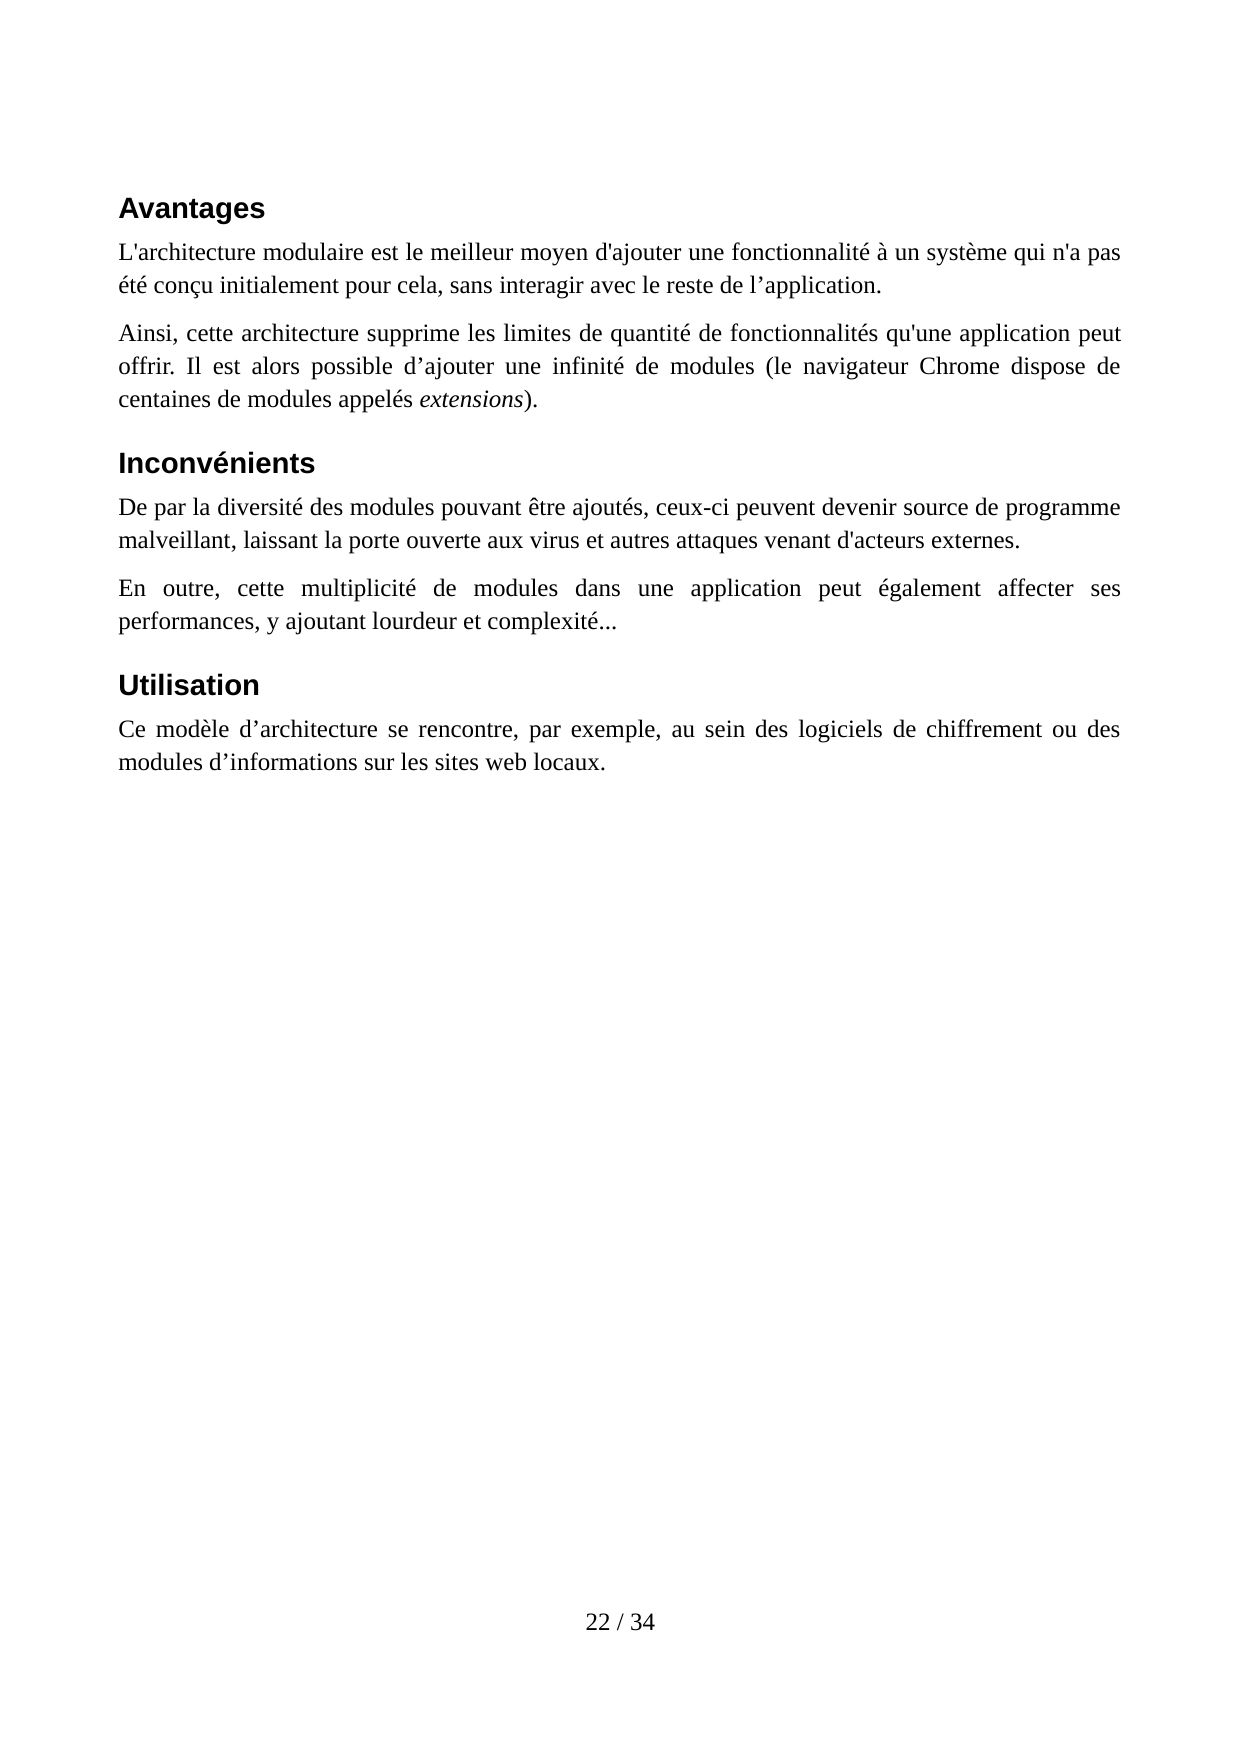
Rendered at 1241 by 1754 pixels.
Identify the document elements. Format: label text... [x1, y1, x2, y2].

text Ainsi, cette architecture supprime les limites de quantité de fonctionnalités qu'une application peut offrir. Il est alors possible d’ajouter une infinité de modules (le navigateur Chrome dispose de centaines de modules appelés extensions). [118, 318, 1122, 413]
subtitle Avantages [118, 191, 1122, 225]
text En outre, cette multiplicité de modules dans une application peut également affecter ses performances, y ajoutant lourdeur et complexité... [118, 573, 1122, 635]
text De par la diversité des modules pouvant être ajoutés, ceux-ci peuvent devenir source de programme malveillant, laissant la porte ouverte aux virus et autres attaques venant d'acteurs externes. [118, 492, 1122, 554]
text L'architecture modulaire est le meilleur moyen d'ajouter une fonctionnalité à un système qui n'a pas été conçu initialement pour cela, sans interagir avec le reste de l’application. [118, 237, 1122, 299]
subtitle Utilisation [118, 668, 1122, 702]
text Ce modèle d’architecture se rencontre, par exemple, au sein des logiciels de chiffrement ou des modules d’informations sur les sites web locaux. [118, 714, 1122, 776]
subtitle Inconvénients [118, 446, 1122, 480]
